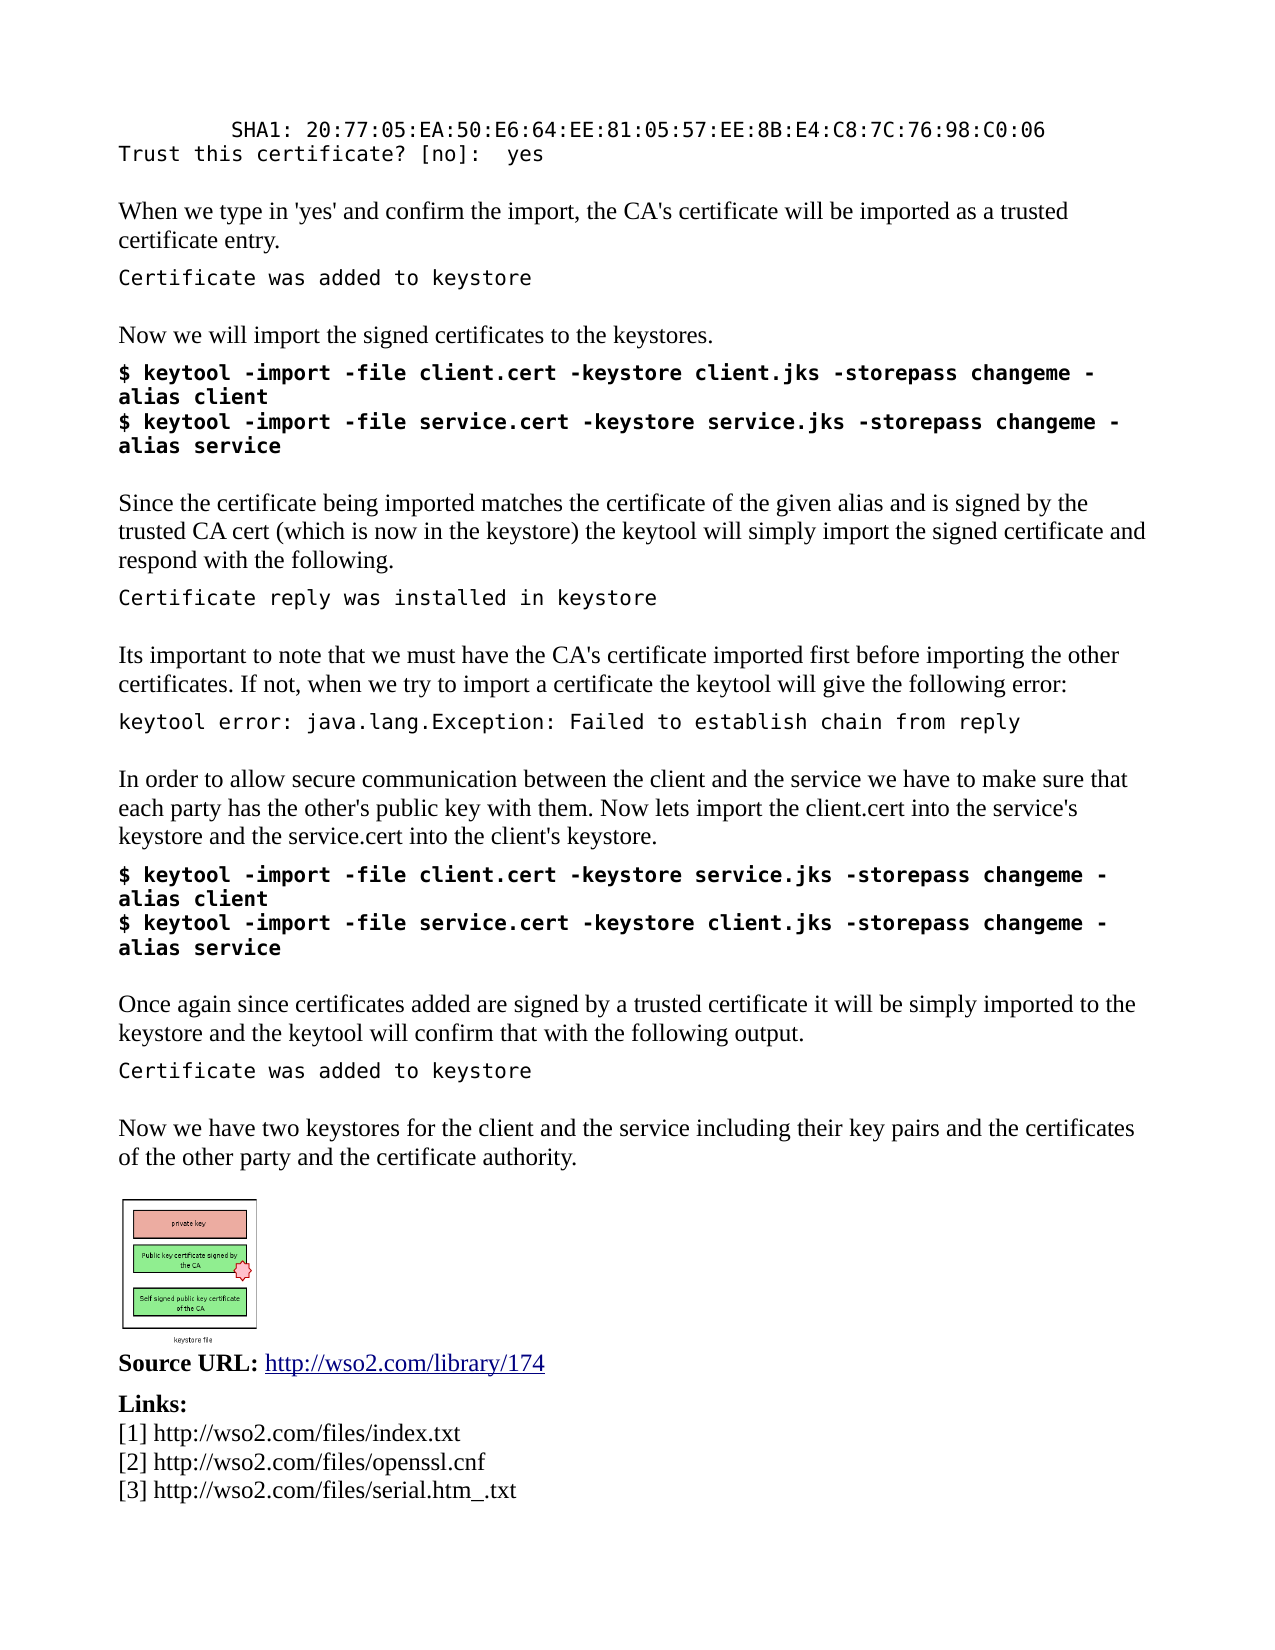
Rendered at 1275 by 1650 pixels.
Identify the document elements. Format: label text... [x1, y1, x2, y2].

text Now we have two keystores for the client and the service including their key pairs and the certificates of the other party and the certificate authority. [118, 1113, 1157, 1171]
text $ keytool -import -file service.cert -keystore client.jks -storepass changeme -alias service [118, 911, 1157, 960]
text Its important to note that we must have the CA's certificate imported first before importing the other certificates. If not, when we try to import a certificate the keytool will give the following error: [118, 640, 1157, 698]
text keytool error: java.lang.Exception: Failed to establish chain from reply [118, 710, 1157, 734]
text When we type in 'yes' and confirm the import, the CA's certificate will be imported as a trusted certificate entry. [118, 196, 1157, 254]
picture [122, 1199, 257, 1347]
text Certificate was added to keystore [118, 266, 1157, 290]
text In order to allow secure communication between the client and the service we have to make sure that each party has the other's public key with them. Now lets import the client.cert into the service's keystore and the service.cert into the client's keystore. [118, 764, 1157, 850]
text Certificate reply was installed in keystore [118, 586, 1157, 611]
text $ keytool -import -file client.cert -keystore service.jks -storepass changeme -alias client [118, 863, 1157, 911]
text $ keytool -import -file service.cert -keystore service.jks -storepass changeme -alias service [118, 410, 1157, 458]
text Certificate was added to keystore [118, 1059, 1157, 1083]
text Now we will import the signed certificates to the keystores. [118, 320, 1157, 349]
text Source URL: http://wso2.com/library/174 [118, 1348, 1157, 1377]
text $ keytool -import -file client.cert -keystore client.jks -storepass changeme -alias client [118, 361, 1157, 410]
text Once again since certificates added are signed by a trusted certificate it will be simply imported to the keystore and the keytool will confirm that with the following output. [118, 989, 1157, 1047]
text Trust this certificate? [no]: yes [118, 142, 1157, 167]
text Links: [1] http://wso2.com/files/index.txt [2] http://wso2.com/files/openssl.cnf [3] http://wso2.com/files/serial.htm_.txt [118, 1389, 1157, 1504]
text Since the certificate being imported matches the certificate of the given alias and is signed by the trusted CA cert (which is now in the keystore) the keytool will simply import the signed certificate and respond with the following. [118, 488, 1157, 574]
text SHA1: 20:77:05:EA:50:E6:64:EE:81:05:57:EE:8B:E4:C8:7C:76:98:C0:06 [118, 118, 1157, 142]
